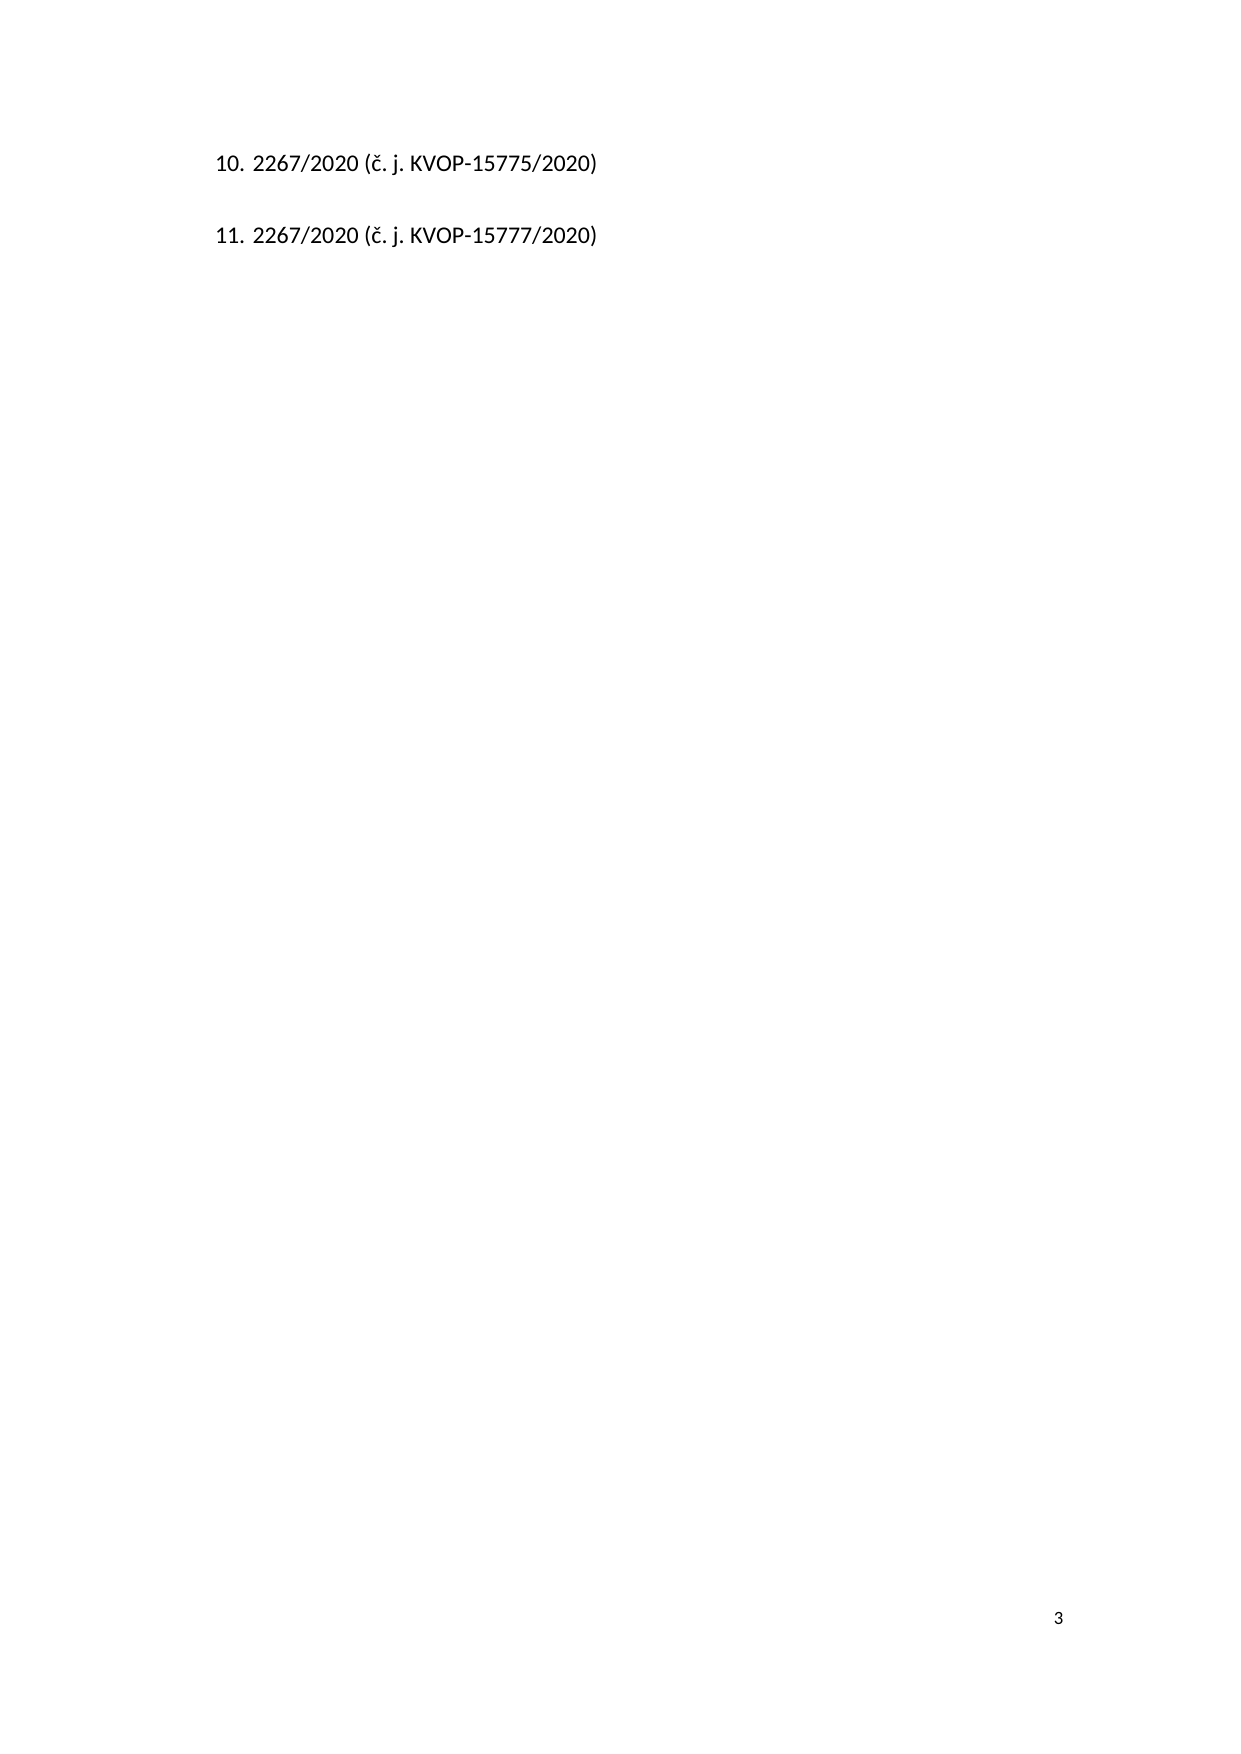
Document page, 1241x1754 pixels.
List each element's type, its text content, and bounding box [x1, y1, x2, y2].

list 2267/2020 (č. j. KVOP-15777/2020) [215, 220, 1063, 249]
list 2267/2020 (č. j. KVOP-15775/2020) [215, 148, 1063, 177]
